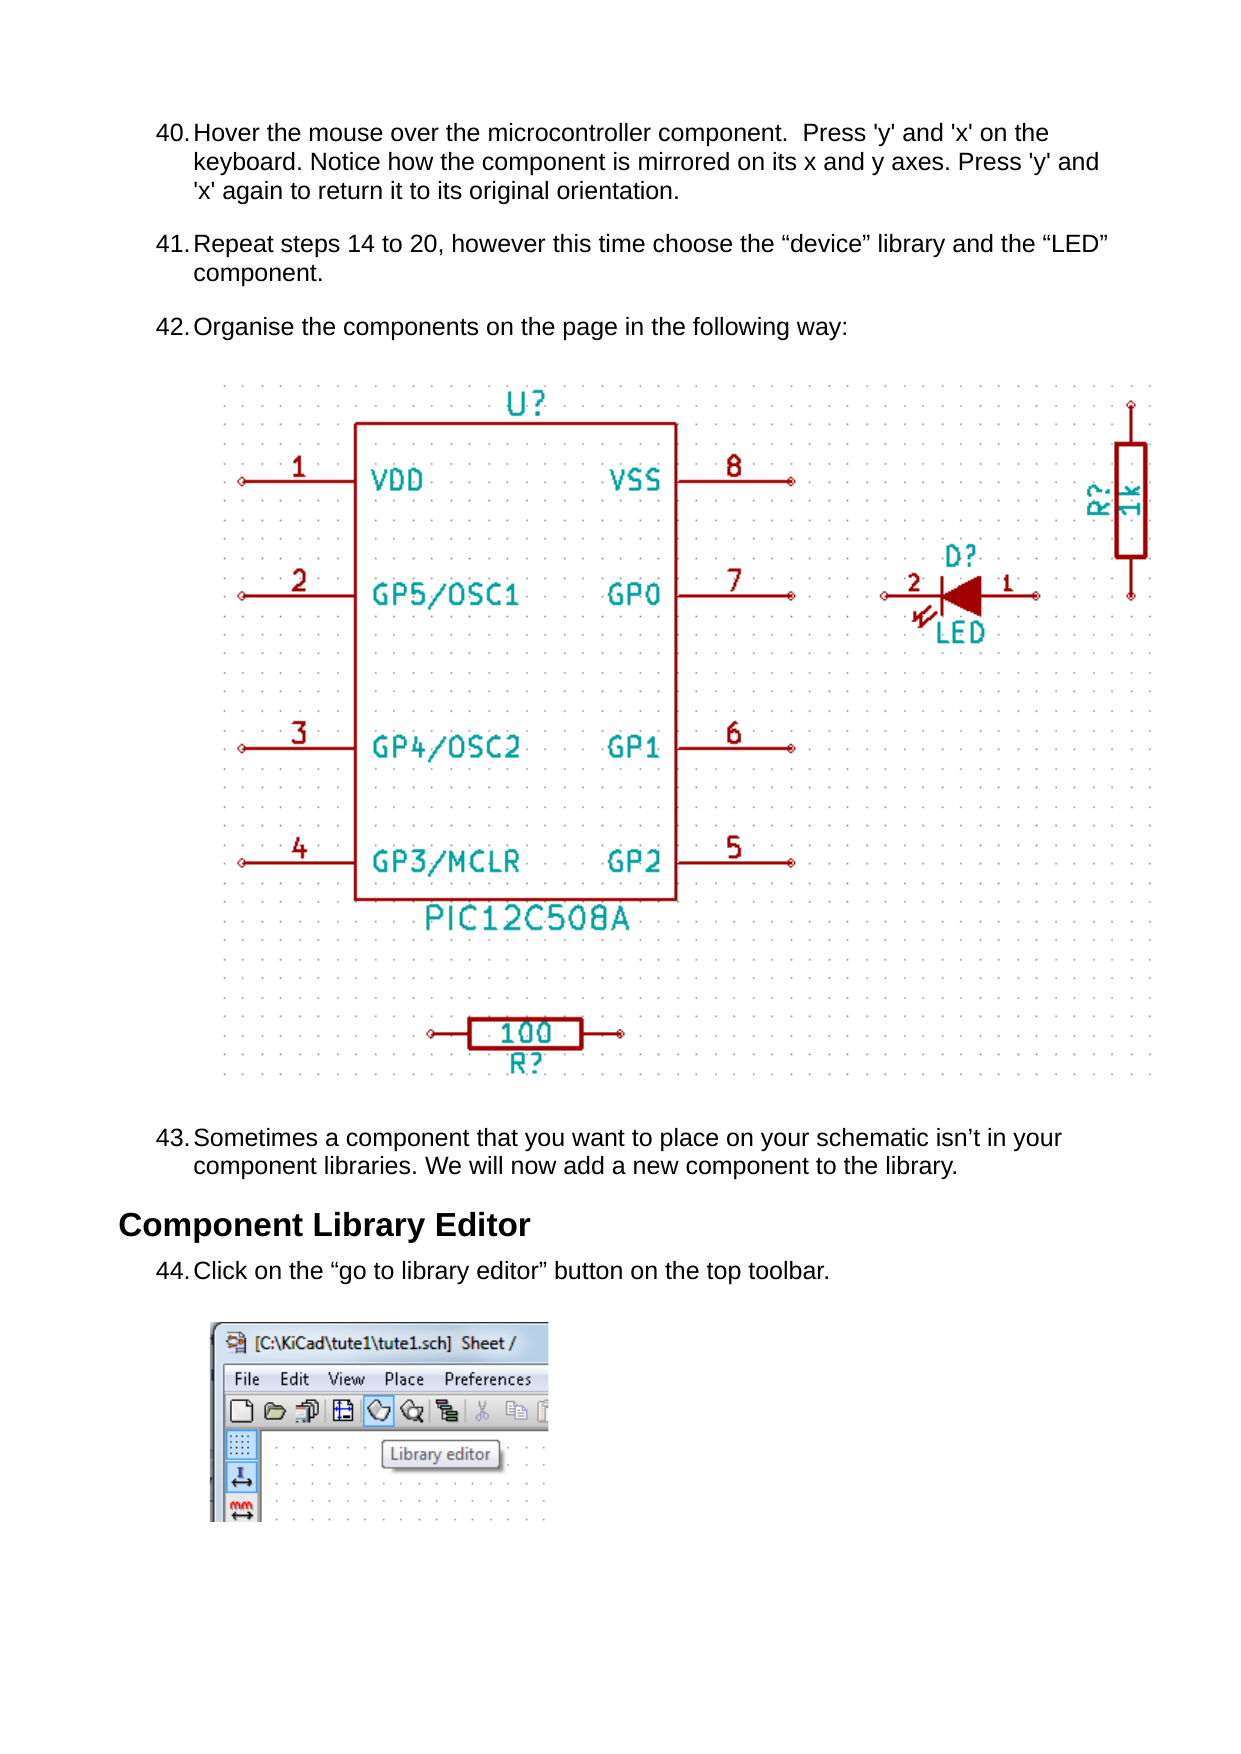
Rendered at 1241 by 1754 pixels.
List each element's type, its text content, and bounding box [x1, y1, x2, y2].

list Organise the components on the page in the following way: [156, 312, 1122, 1097]
subtitle Component Library Editor [118, 1205, 1122, 1243]
list Hover the mouse over the microcontroller component. Press 'y' and 'x' on the keyboard. Notice how the component is mirrored on its x and y axes. Press 'y' and 'x' again to return it to its original orientation. [156, 118, 1122, 204]
list Click on the “go to library editor” button on the top toolbar. [156, 1256, 1122, 1531]
picture [209, 1322, 549, 1522]
picture [209, 378, 1166, 1089]
list Repeat steps 14 to 20, however this time choose the “device” library and the “LED” component. [156, 229, 1122, 287]
list Sometimes a component that you want to place on your schematic isn’t in your component libraries. We will now add a new component to the library. [156, 1122, 1122, 1180]
